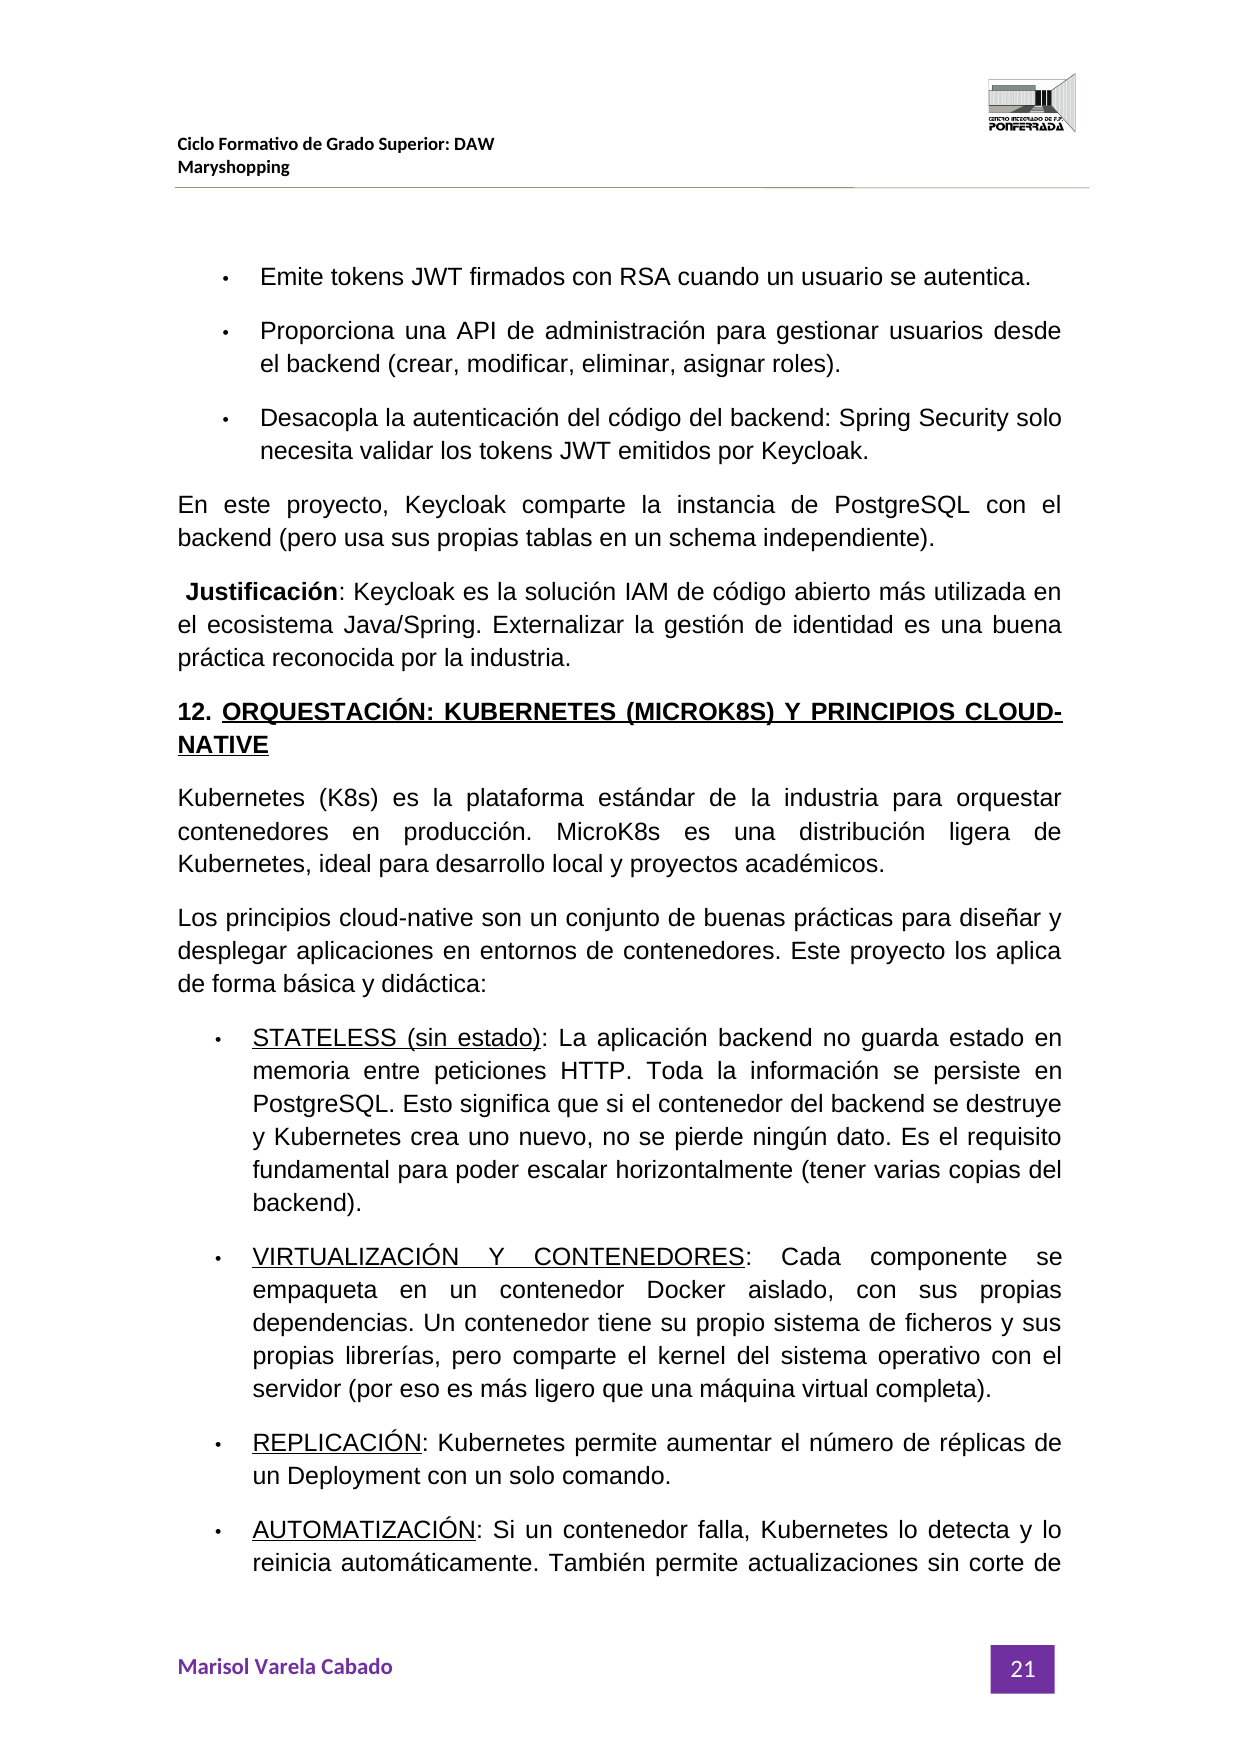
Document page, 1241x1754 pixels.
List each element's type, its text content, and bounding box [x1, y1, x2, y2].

text Kubernetes (K8s) es la plataforma estándar de la industria para orquestar contenedores en producción. MicroK8s es una distribución ligera de Kubernetes, ideal para desarrollo local y proyectos académicos. [177, 783, 1063, 878]
list REPLICACIÓN: Kubernetes permite aumentar el número de réplicas de un Deployment con un solo comando. [215, 1428, 1063, 1490]
list AUTOMATIZACIÓN: Si un contenedor falla, Kubernetes lo detecta y lo reinicia automáticamente. También permite actualizaciones sin corte de [215, 1515, 1063, 1577]
text Justificación: Keycloak es la solución IAM de código abierto más utilizada en el ecosistema Java/Spring. Externalizar la gestión de identidad es una buena práctica reconocida por la industria. [177, 577, 1063, 671]
list Proporciona una API de administración para gestionar usuarios desde el backend (crear, modificar, eliminar, asignar roles). [222, 316, 1063, 378]
text 12. ORQUESTACIÓN: KUBERNETES (MICROK8S) Y PRINCIPIOS CLOUD-NATIVE [177, 697, 1063, 758]
list Desacopla la autenticación del código del backend: Spring Security solo necesita validar los tokens JWT emitidos por Keycloak. [222, 403, 1063, 465]
list VIRTUALIZACIÓN Y CONTENEDORES: Cada componente se empaqueta en un contenedor Docker aislado, con sus propias dependencias. Un contenedor tiene su propio sistema de ficheros y sus propias librerías, pero comparte el kernel del sistema operativo con el servidor (por eso es más ligero que una máquina virtual completa). [215, 1242, 1063, 1403]
text En este proyecto, Keycloak comparte la instancia de PostgreSQL con el backend (pero usa sus propias tablas en un schema independiente). [177, 490, 1063, 552]
list Emite tokens JWT firmados con RSA cuando un usuario se autentica. [222, 262, 1063, 291]
list STATELESS (sin estado): La aplicación backend no guarda estado en memoria entre peticiones HTTP. Toda la información se persiste en PostgreSQL. Esto significa que si el contenedor del backend se destruye y Kubernetes crea uno nuevo, no se pierde ningún dato. Es el requisito fundamental para poder escalar horizontalmente (tener varias copias del backend). [215, 1023, 1063, 1217]
text Los principios cloud-native son un conjunto de buenas prácticas para diseñar y desplegar aplicaciones en entornos de contenedores. Este proyecto los aplica de forma básica y didáctica: [177, 903, 1063, 998]
